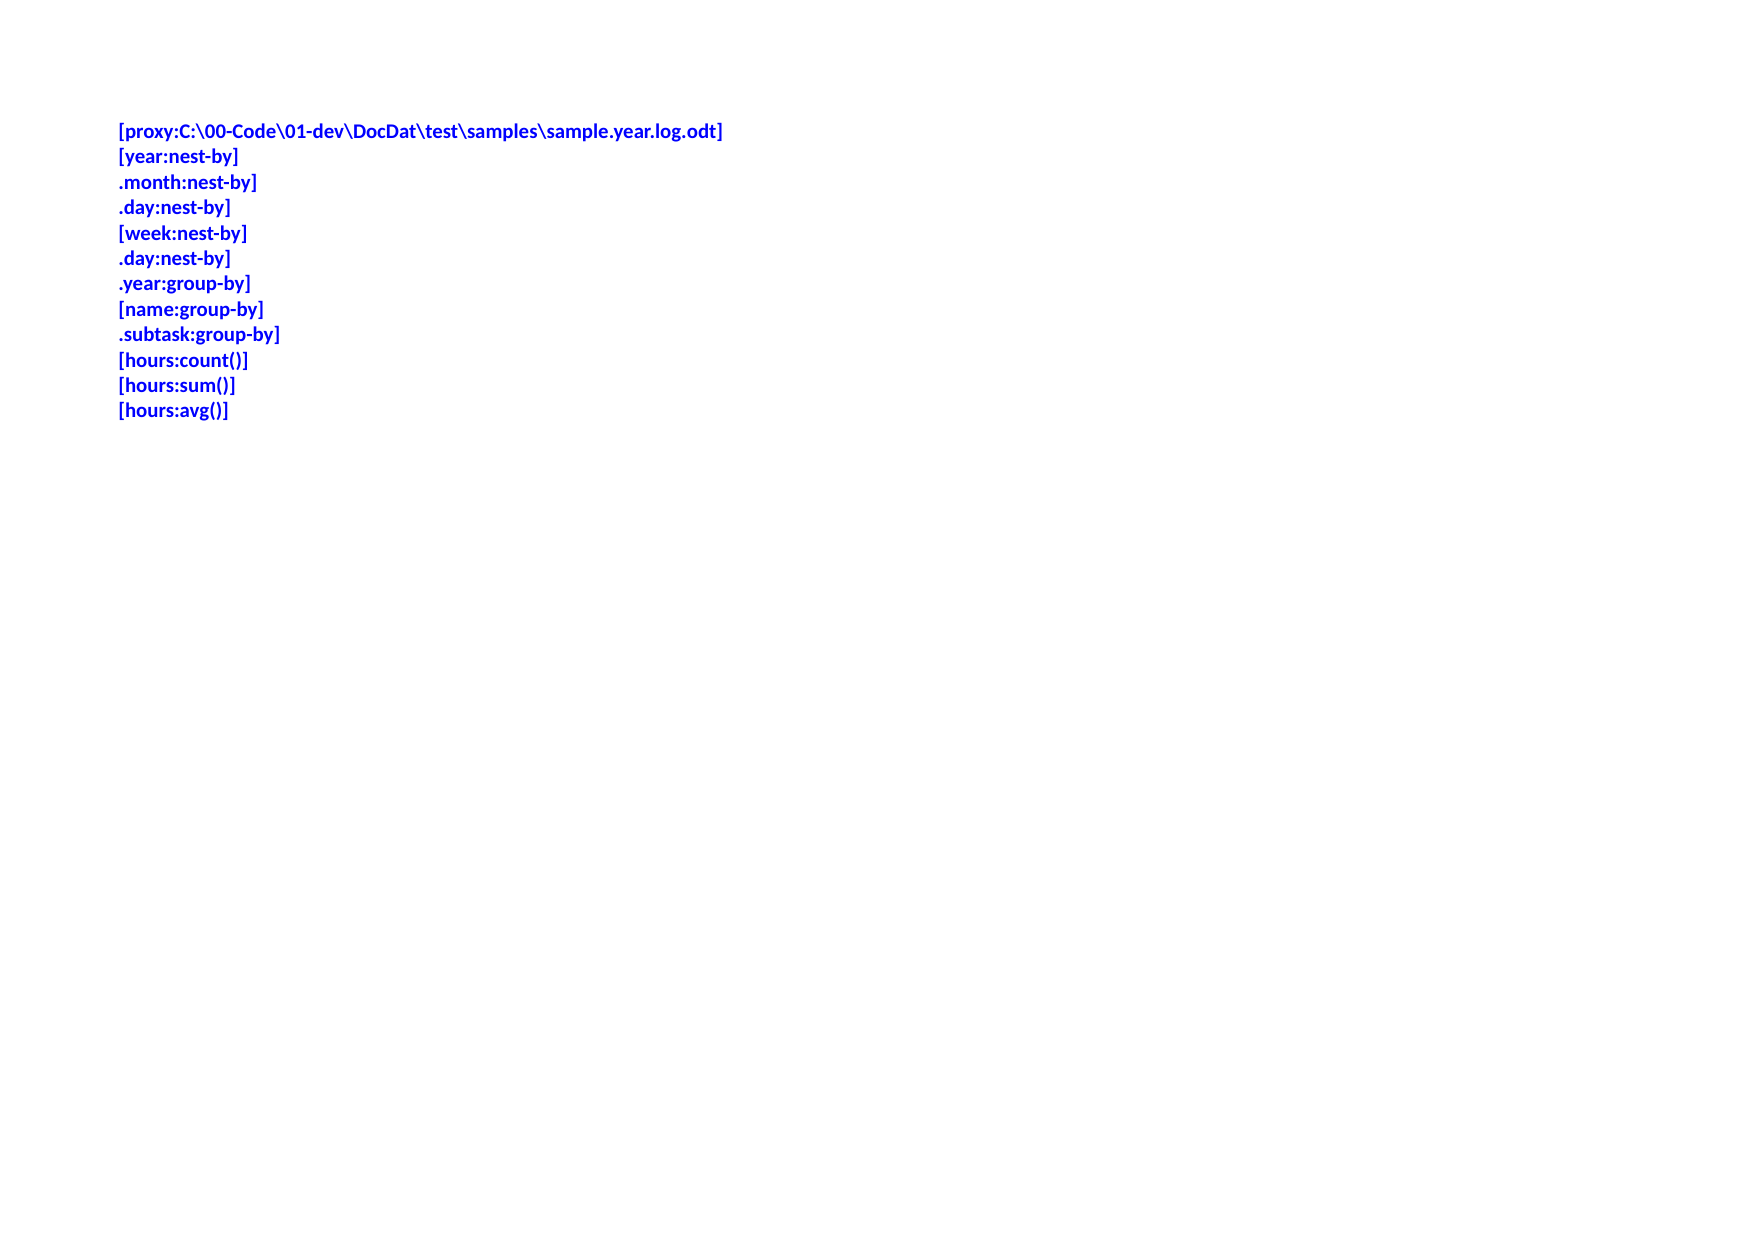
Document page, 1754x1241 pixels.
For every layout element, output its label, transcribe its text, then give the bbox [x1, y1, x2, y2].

text [name:group-by] [118, 296, 1636, 321]
text [proxy:C:\00-Code\01-dev\DocDat\test\samples\sample.year.log.odt] [118, 118, 1636, 143]
text .month:nest-by] [118, 169, 1636, 194]
text [hours:avg()] [118, 398, 1636, 423]
text .day:nest-by] [118, 245, 1636, 271]
text [hours:sum()] [118, 372, 1636, 398]
text .day:nest-by] [118, 194, 1636, 220]
text [hours:count()] [118, 347, 1636, 372]
text .subtask:group-by] [118, 321, 1636, 347]
text .year:group-by] [118, 271, 1636, 296]
text [week:nest-by] [118, 220, 1636, 245]
text [year:nest-by] [118, 143, 1636, 169]
